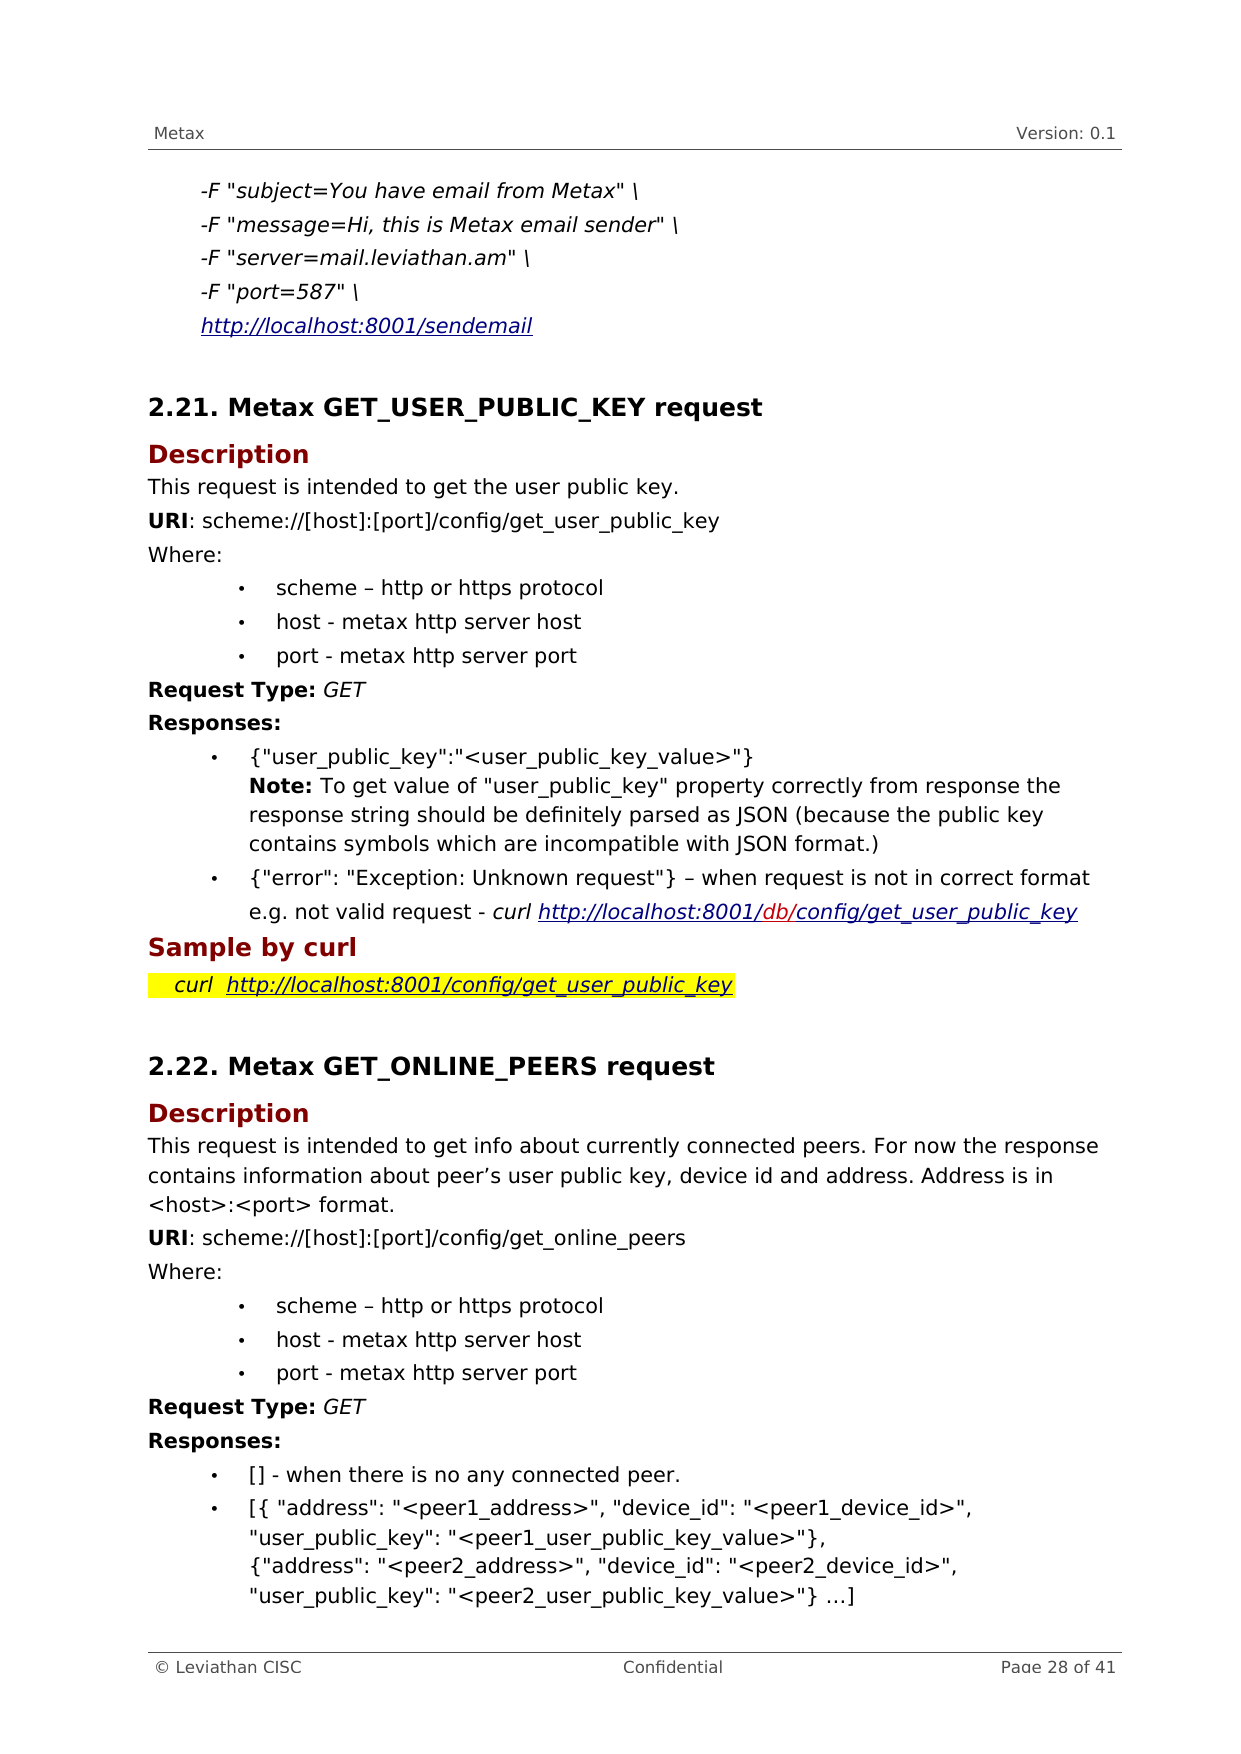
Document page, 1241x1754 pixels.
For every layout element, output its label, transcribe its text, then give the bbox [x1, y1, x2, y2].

list [{ "address": "<peer1_address>", "device_id": "<peer1_device_id>", "user_public_key": "<peer1_user_public_key_value>"}, {"address": "<peer2_address>", "device_id": "<peer2_device_id>", "user_public_key": "<peer2_user_public_key_value>"} …] [211, 1496, 1122, 1608]
text -F "port=587" \ [148, 280, 1122, 304]
text URI: scheme://[host]:[port]/config/get_online_peers [148, 1226, 1122, 1251]
list port - metax http server port [238, 1361, 1122, 1386]
text URI: scheme://[host]:[port]/config/get_user_public_key [148, 509, 1122, 533]
list host - metax http server host [238, 610, 1122, 634]
subtitle Metax GET_ONLINE_PEERS request [148, 1053, 1122, 1082]
list scheme – http or https protocol [238, 1294, 1122, 1318]
text Responses: [148, 1429, 1122, 1453]
subtitle Metax GET_USER_PUBLIC_KEY request [148, 393, 1122, 422]
text -F "server=mail.leviathan.am" \ [148, 246, 1122, 271]
list {"error": "Exception: Unknown request"} – when request is not in correct format [211, 866, 1122, 890]
text This request is intended to get the user public key. [148, 475, 1122, 499]
subtitle Description [148, 1099, 1122, 1129]
list {"user_public_key":"<user_public_key_value>"} Note: To get value of "user_public_key" property correctly from response the response string should be definitely parsed as JSON (because the public key contains symbols which are incompatible with JSON format.) [211, 745, 1122, 857]
text Where: [148, 1260, 1122, 1284]
text Request Type: GET [148, 1395, 1122, 1419]
text This request is intended to get info about currently connected peers. For now the response contains information about peer’s user public key, device id and address. Address is in <host>:<port> format. [148, 1134, 1122, 1217]
list port - metax http server port [238, 644, 1122, 668]
list e.g. not valid request - curl http://localhost:8001/db/config/get_user_public_key [211, 900, 1122, 924]
text -F "message=Hi, this is Metax email sender" \ [148, 213, 1122, 237]
text Request Type: GET [148, 678, 1122, 702]
list host - metax http server host [238, 1328, 1122, 1352]
text Where: [148, 543, 1122, 567]
text curl http://localhost:8001/config/get_user_public_key [148, 973, 1122, 998]
text http://localhost:8001/sendemail [148, 314, 1122, 338]
list [] - when there is no any connected peer. [211, 1463, 1122, 1487]
text Responses: [148, 711, 1122, 736]
list scheme – http or https protocol [238, 576, 1122, 601]
text -F "subject=You have email from Metax" \ [148, 179, 1122, 203]
text Sample by curl [148, 934, 1122, 963]
subtitle Description [148, 440, 1122, 469]
